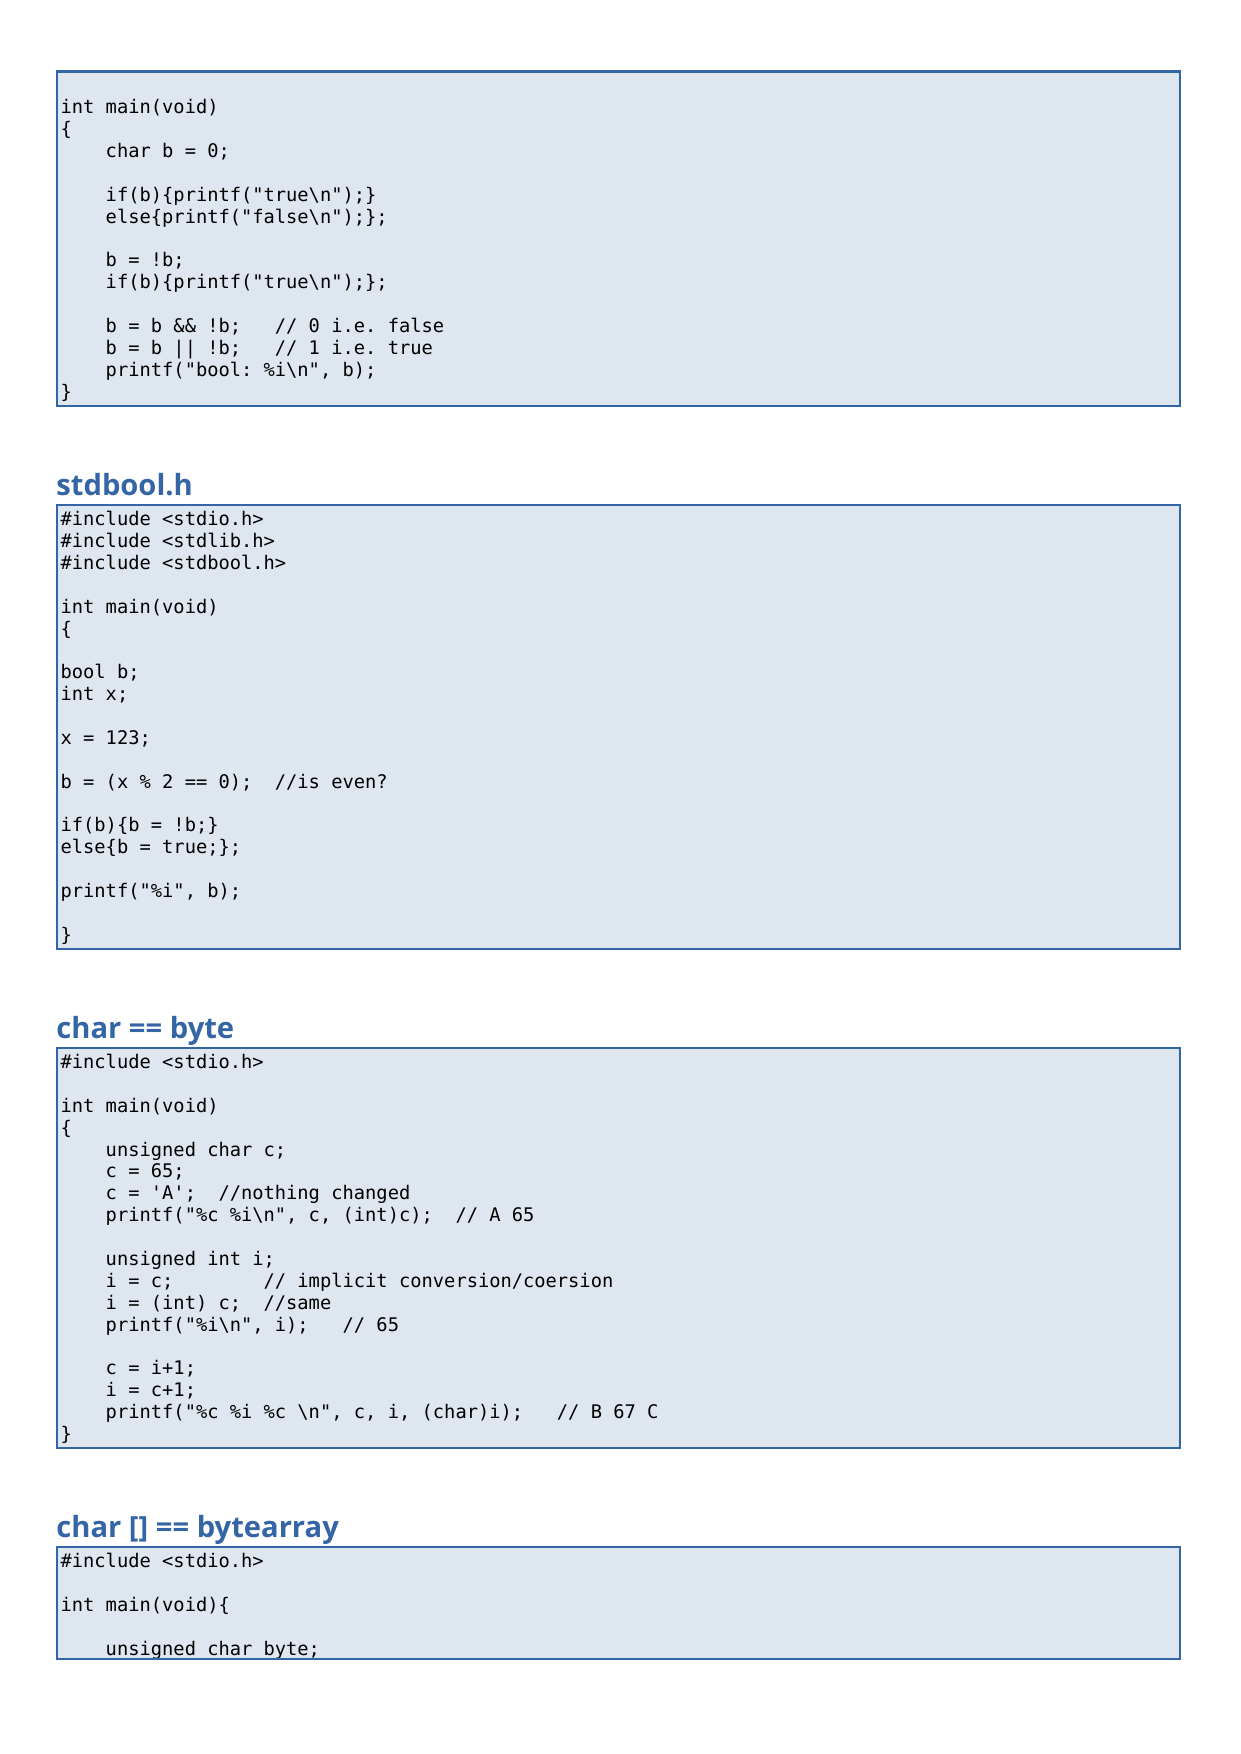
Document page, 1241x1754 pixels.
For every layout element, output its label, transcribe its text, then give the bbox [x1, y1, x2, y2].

text if(b){printf("true\n");} [58, 180, 1179, 202]
text printf("%c %i %c \n", c, i, (char)i); // B 67 C [58, 1397, 1179, 1419]
text } [58, 1419, 1179, 1447]
text printf("%i", b); [58, 876, 1179, 898]
text { [58, 1113, 1179, 1134]
title char == byte [56, 1007, 1181, 1047]
text } [58, 377, 1179, 405]
text bool b; [58, 657, 1179, 679]
text { [58, 613, 1179, 635]
text } [58, 919, 1179, 948]
text else{b = true;}; [58, 832, 1179, 854]
text x = 123; [58, 723, 1179, 744]
text int main(void){ [58, 1590, 1179, 1612]
title char [] == bytearray [56, 1507, 1181, 1546]
text { [58, 114, 1179, 136]
text unsigned char byte; [58, 1634, 1179, 1658]
text i = c; // implicit conversion/coersion [58, 1266, 1179, 1288]
text int x; [58, 679, 1179, 701]
text unsigned char c; [58, 1134, 1179, 1156]
text printf("%i\n", i); // 65 [58, 1309, 1179, 1331]
title stdbool.h [56, 464, 1181, 504]
text i = c+1; [58, 1375, 1179, 1397]
text int main(void) [58, 591, 1179, 613]
text c = i+1; [58, 1353, 1179, 1375]
text int main(void) [58, 92, 1179, 114]
text #include <stdio.h> [58, 1548, 1179, 1568]
text #include <stdbool.h> [58, 548, 1179, 569]
text printf("%c %i\n", c, (int)c); // A 65 [58, 1200, 1179, 1222]
text c = 65; [58, 1156, 1179, 1178]
text i = (int) c; //same [58, 1288, 1179, 1309]
text printf("bool: %i\n", b); [58, 355, 1179, 377]
text b = !b; [58, 245, 1179, 267]
text unsigned int i; [58, 1244, 1179, 1266]
text #include <stdio.h> [58, 506, 1179, 526]
text else{printf("false\n");}; [58, 202, 1179, 223]
text #include <stdlib.h> [58, 526, 1179, 548]
text b = (x % 2 == 0); //is even? [58, 766, 1179, 788]
text if(b){printf("true\n");}; [58, 267, 1179, 289]
text if(b){b = !b;} [58, 810, 1179, 832]
text char b = 0; [58, 136, 1179, 158]
text b = b && !b; // 0 i.e. false [58, 311, 1179, 333]
text int main(void) [58, 1091, 1179, 1113]
text #include <stdio.h> [58, 1049, 1179, 1069]
text c = 'A'; //nothing changed [58, 1178, 1179, 1200]
text b = b || !b; // 1 i.e. true [58, 333, 1179, 355]
